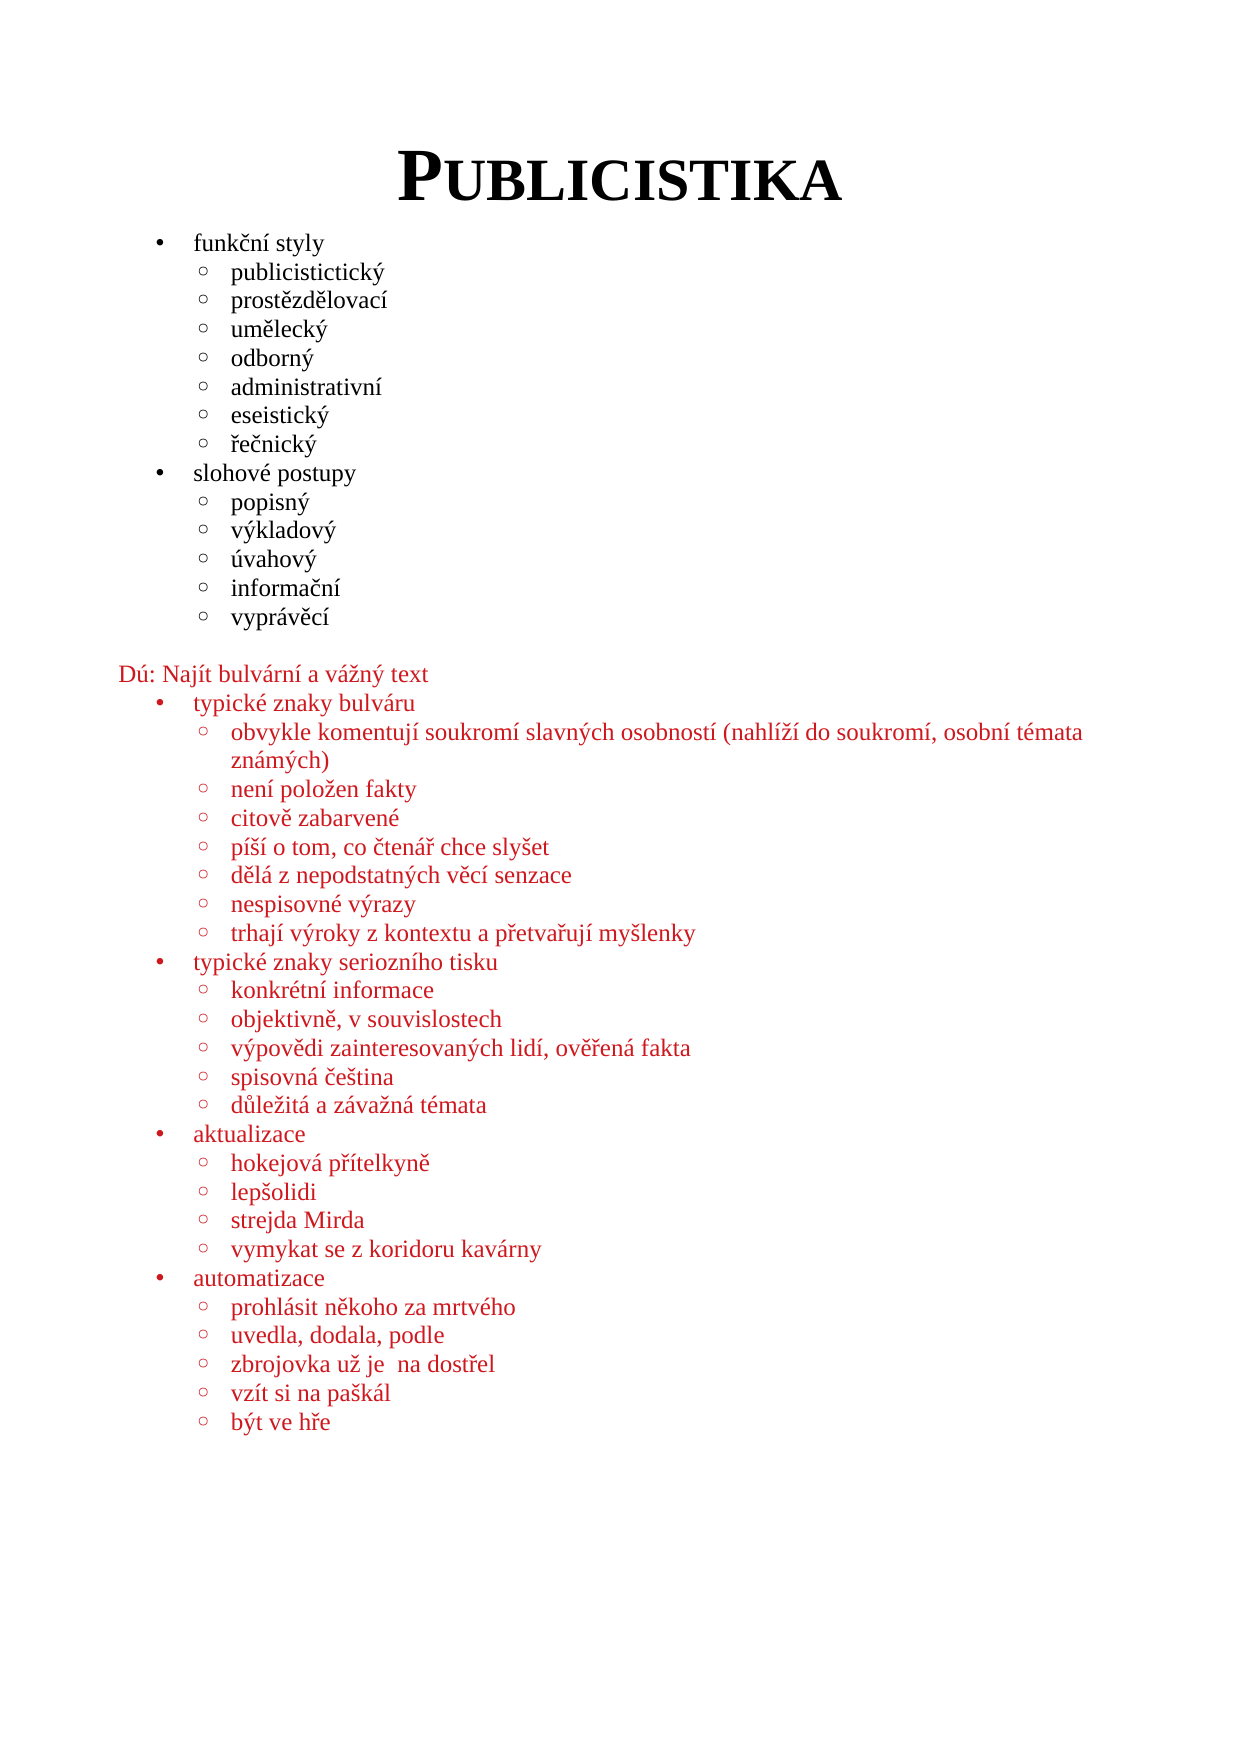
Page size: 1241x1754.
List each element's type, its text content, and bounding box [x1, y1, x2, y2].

list píší o tom, co čtenář chce slyšet [193, 832, 1122, 860]
list strejda Mirda [193, 1205, 1122, 1234]
list vyprávěcí [193, 602, 1122, 630]
list prohlásit někoho za mrtvého [193, 1292, 1122, 1320]
list být ve hře [193, 1407, 1122, 1435]
text Publicistika [118, 130, 1122, 216]
list vymykat se z koridoru kavárny [193, 1234, 1122, 1263]
list informační [193, 573, 1122, 602]
list publicistictický [193, 257, 1122, 285]
list objektivně, v souvislostech [193, 1004, 1122, 1033]
list zbrojovka už je na dostřel [193, 1349, 1122, 1378]
list citově zabarvené [193, 803, 1122, 832]
list obvykle komentují soukromí slavných osobností (nahlíží do soukromí, osobní témata známých) [193, 717, 1122, 774]
list spisovná čeština [193, 1062, 1122, 1090]
list popisný [193, 487, 1122, 515]
list trhají výroky z kontextu a přetvařují myšlenky [193, 918, 1122, 947]
list lepšolidi [193, 1177, 1122, 1205]
list nespisovné výrazy [193, 889, 1122, 918]
list typické znaky seriozního tisku [156, 947, 1122, 975]
list typické znaky bulváru [156, 688, 1122, 717]
list odborný [193, 343, 1122, 372]
list vzít si na paškál [193, 1378, 1122, 1407]
list uvedla, dodala, podle [193, 1320, 1122, 1349]
list prostězdělovací [193, 285, 1122, 314]
list důležitá a závažná témata [193, 1090, 1122, 1119]
text Dú: Najít bulvární a vážný text [118, 659, 1122, 688]
list umělecký [193, 314, 1122, 343]
list automatizace [156, 1263, 1122, 1292]
list řečnický [193, 429, 1122, 458]
list aktualizace [156, 1119, 1122, 1148]
list funkční styly [156, 228, 1122, 257]
list hokejová přítelkyně [193, 1148, 1122, 1177]
list administrativní [193, 372, 1122, 400]
list slohové postupy [156, 458, 1122, 487]
list konkrétní informace [193, 975, 1122, 1004]
list dělá z nepodstatných věcí senzace [193, 860, 1122, 889]
list výkladový [193, 515, 1122, 544]
list výpovědi zainteresovaných lidí, ověřená fakta [193, 1033, 1122, 1062]
list není položen fakty [193, 774, 1122, 803]
list eseistický [193, 400, 1122, 429]
list úvahový [193, 544, 1122, 573]
